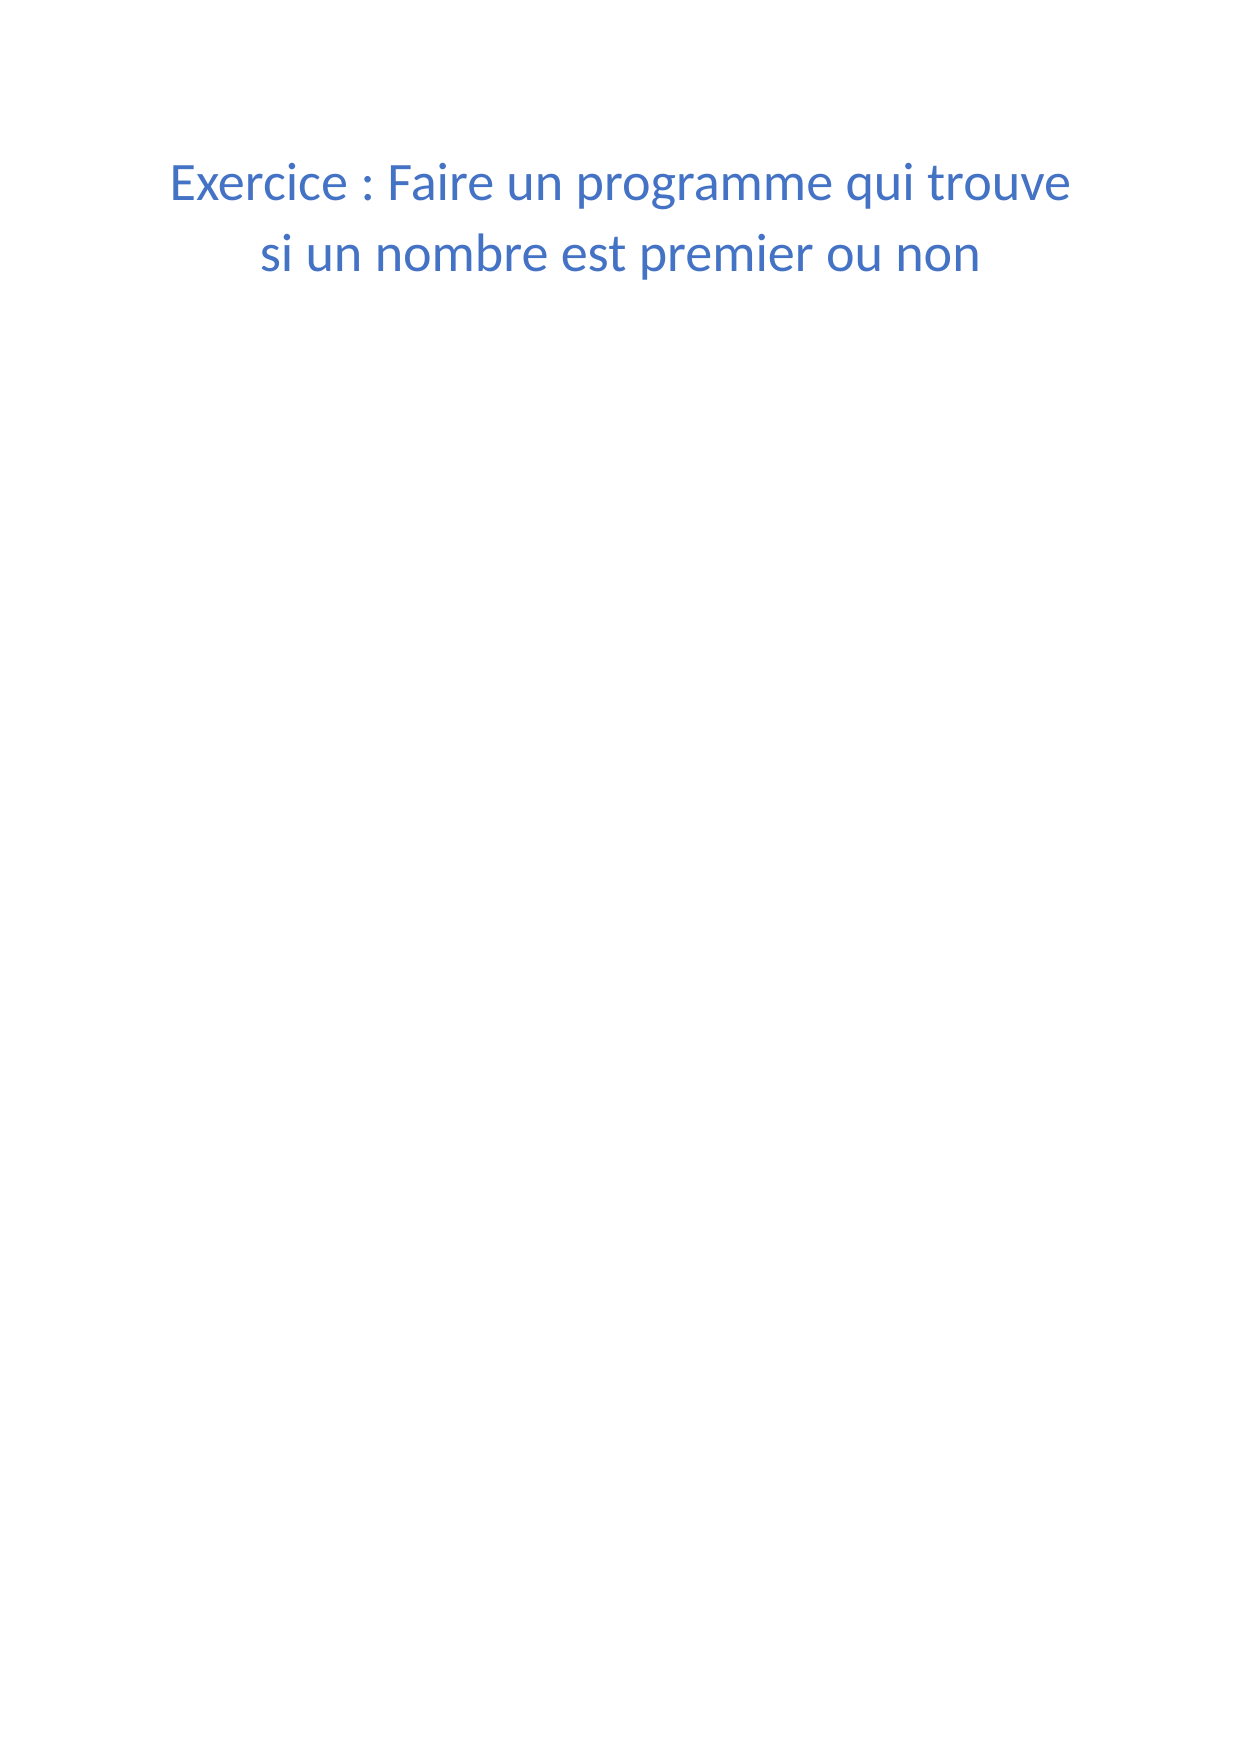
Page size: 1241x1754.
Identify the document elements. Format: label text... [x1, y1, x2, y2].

text Exercice : Faire un programme qui trouve si un nombre est premier ou non [148, 148, 1093, 284]
